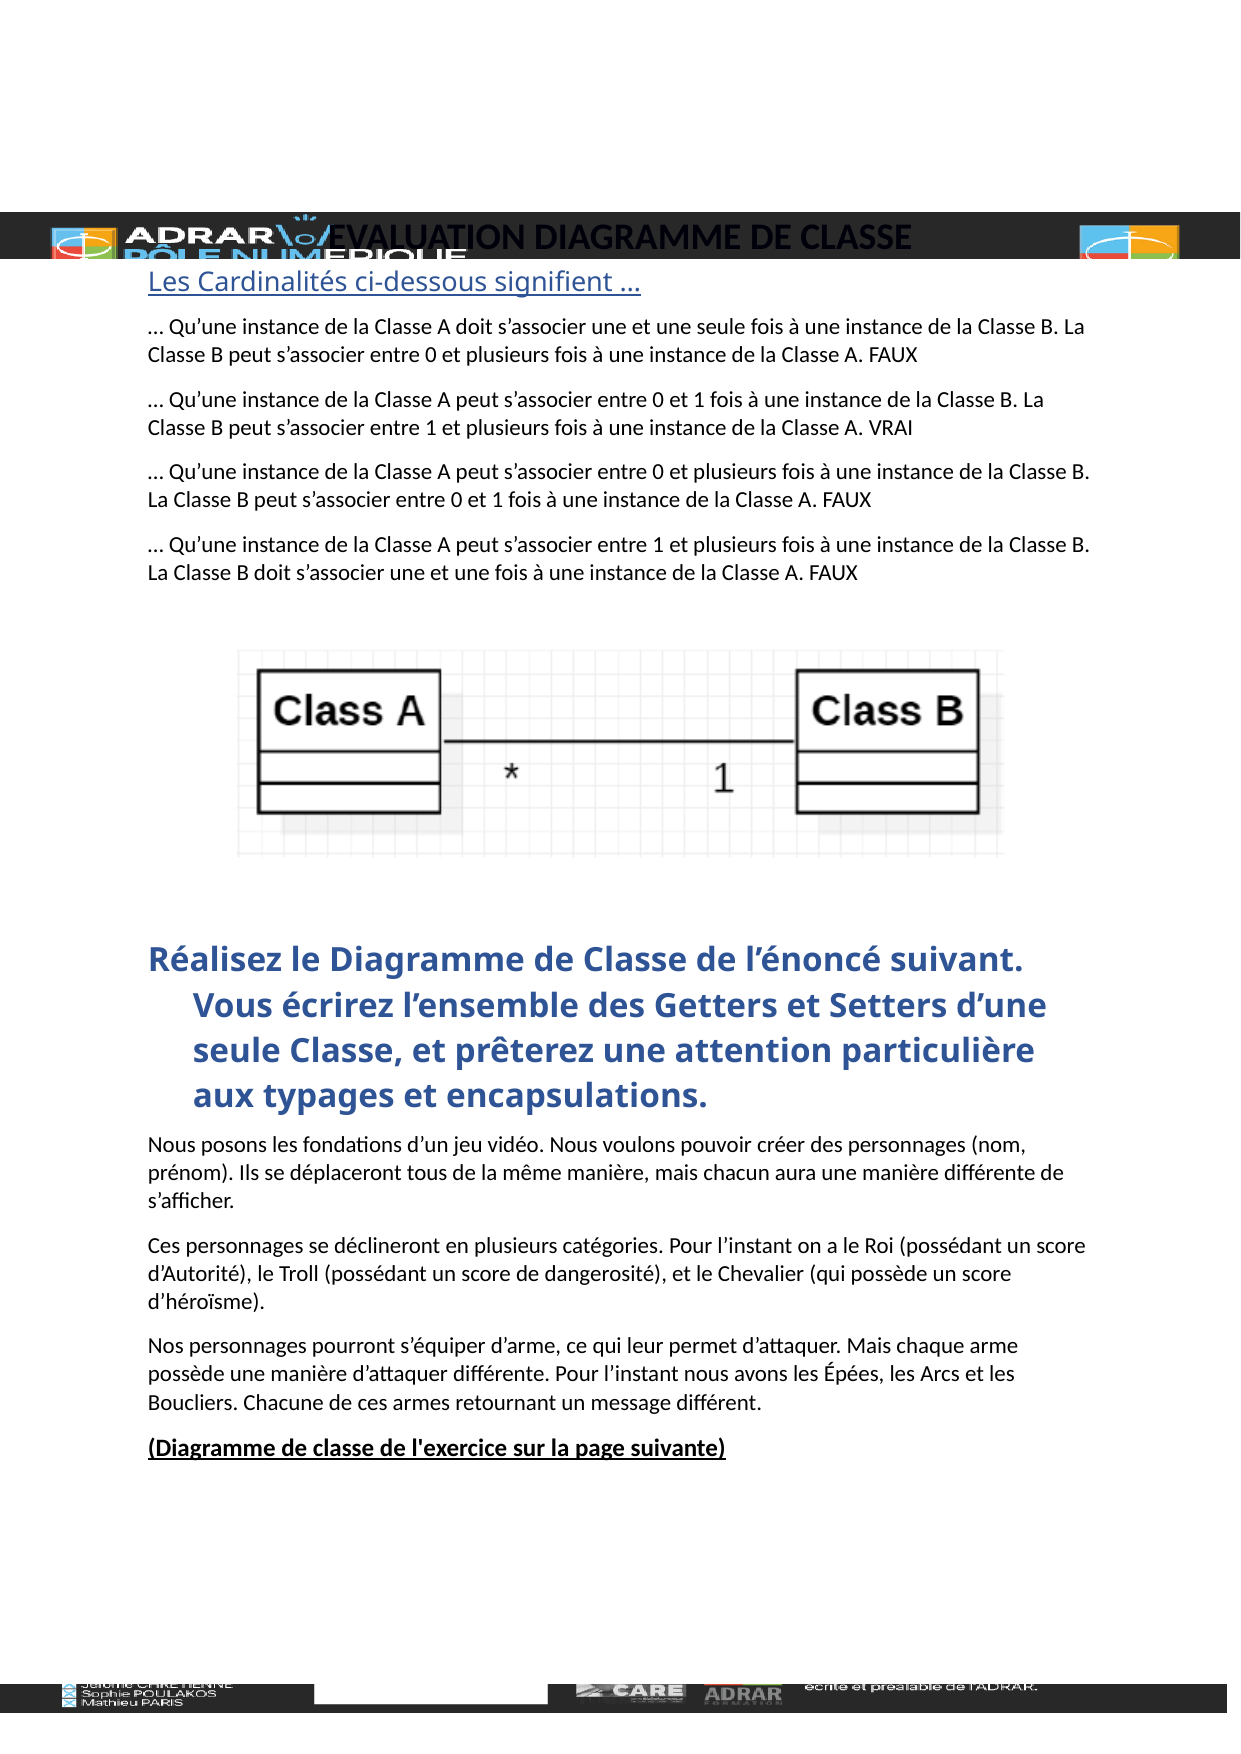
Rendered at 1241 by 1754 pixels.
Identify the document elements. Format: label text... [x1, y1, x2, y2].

text … Qu’une instance de la Classe A peut s’associer entre 1 et plusieurs fois à une instance de la Classe B. La Classe B doit s’associer une et une fois à une instance de la Classe A. FAUX [148, 530, 1092, 586]
text … Qu’une instance de la Classe A doit s’associer une et une seule fois à une instance de la Classe B. La Classe B peut s’associer entre 0 et plusieurs fois à une instance de la Classe A. FAUX [148, 312, 1092, 368]
text Nous posons les fondations d’un jeu vidéo. Nous voulons pouvoir créer des personnages (nom, prénom). Ils se déplaceront tous de la même manière, mais chacun aura une manière différente de s’afficher. [148, 1130, 1092, 1214]
text … Qu’une instance de la Classe A peut s’associer entre 0 et 1 fois à une instance de la Classe B. La Classe B peut s’associer entre 1 et plusieurs fois à une instance de la Classe A. VRAI [148, 385, 1092, 441]
text Nos personnages pourront s’équiper d’arme, ce qui leur permet d’attaquer. Mais chaque arme possède une manière d’attaquer différente. Pour l’instant nous avons les Épées, les Arcs et les Boucliers. Chacune de ces armes retournant un message différent. [148, 1332, 1092, 1416]
text … Qu’une instance de la Classe A peut s’associer entre 0 et plusieurs fois à une instance de la Classe B. La Classe B peut s’associer entre 0 et 1 fois à une instance de la Classe A. FAUX [148, 457, 1092, 513]
text (Diagramme de classe de l'exercice sur la page suivante) [148, 1432, 1092, 1463]
picture [235, 647, 1006, 867]
text Ces personnages se déclineront en plusieurs catégories. Pour l’instant on a le Roi (possédant un score d’Autorité), le Troll (possédant un score de dangerosité), et le Chevalier (qui possède un score d’héroïsme). [148, 1231, 1092, 1315]
subtitle Réalisez le Diagramme de Classe de l’énoncé suivant. Vous écrirez l’ensemble des Getters et Setters d’une seule Classe, et prêterez une attention particulière aux typages et encapsulations. [148, 936, 1092, 1118]
subtitle Les Cardinalités ci-dessous signifient … [148, 263, 1092, 299]
